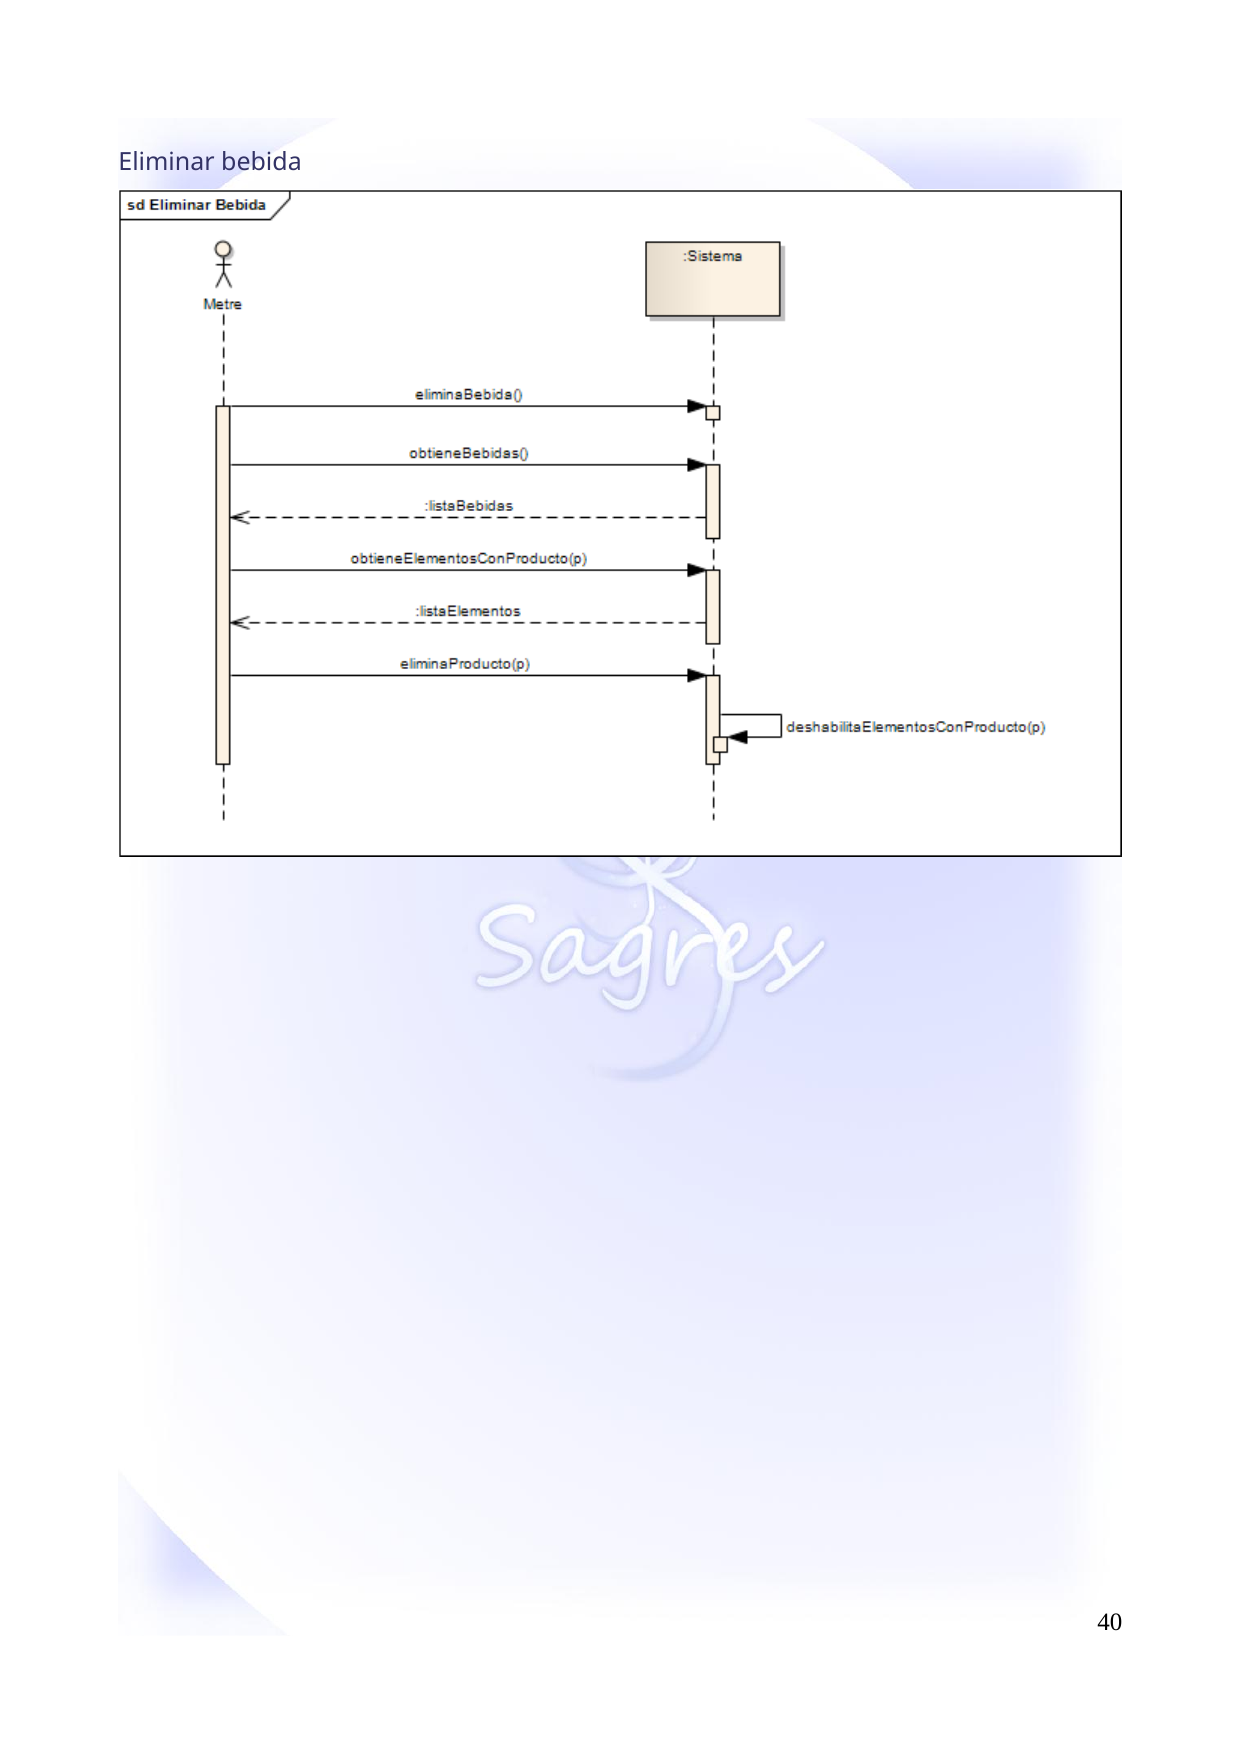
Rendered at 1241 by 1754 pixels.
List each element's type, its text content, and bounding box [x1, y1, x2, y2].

picture [118, 118, 1122, 143]
picture [118, 177, 1122, 1636]
subtitle Eliminar bebida [118, 143, 1122, 177]
